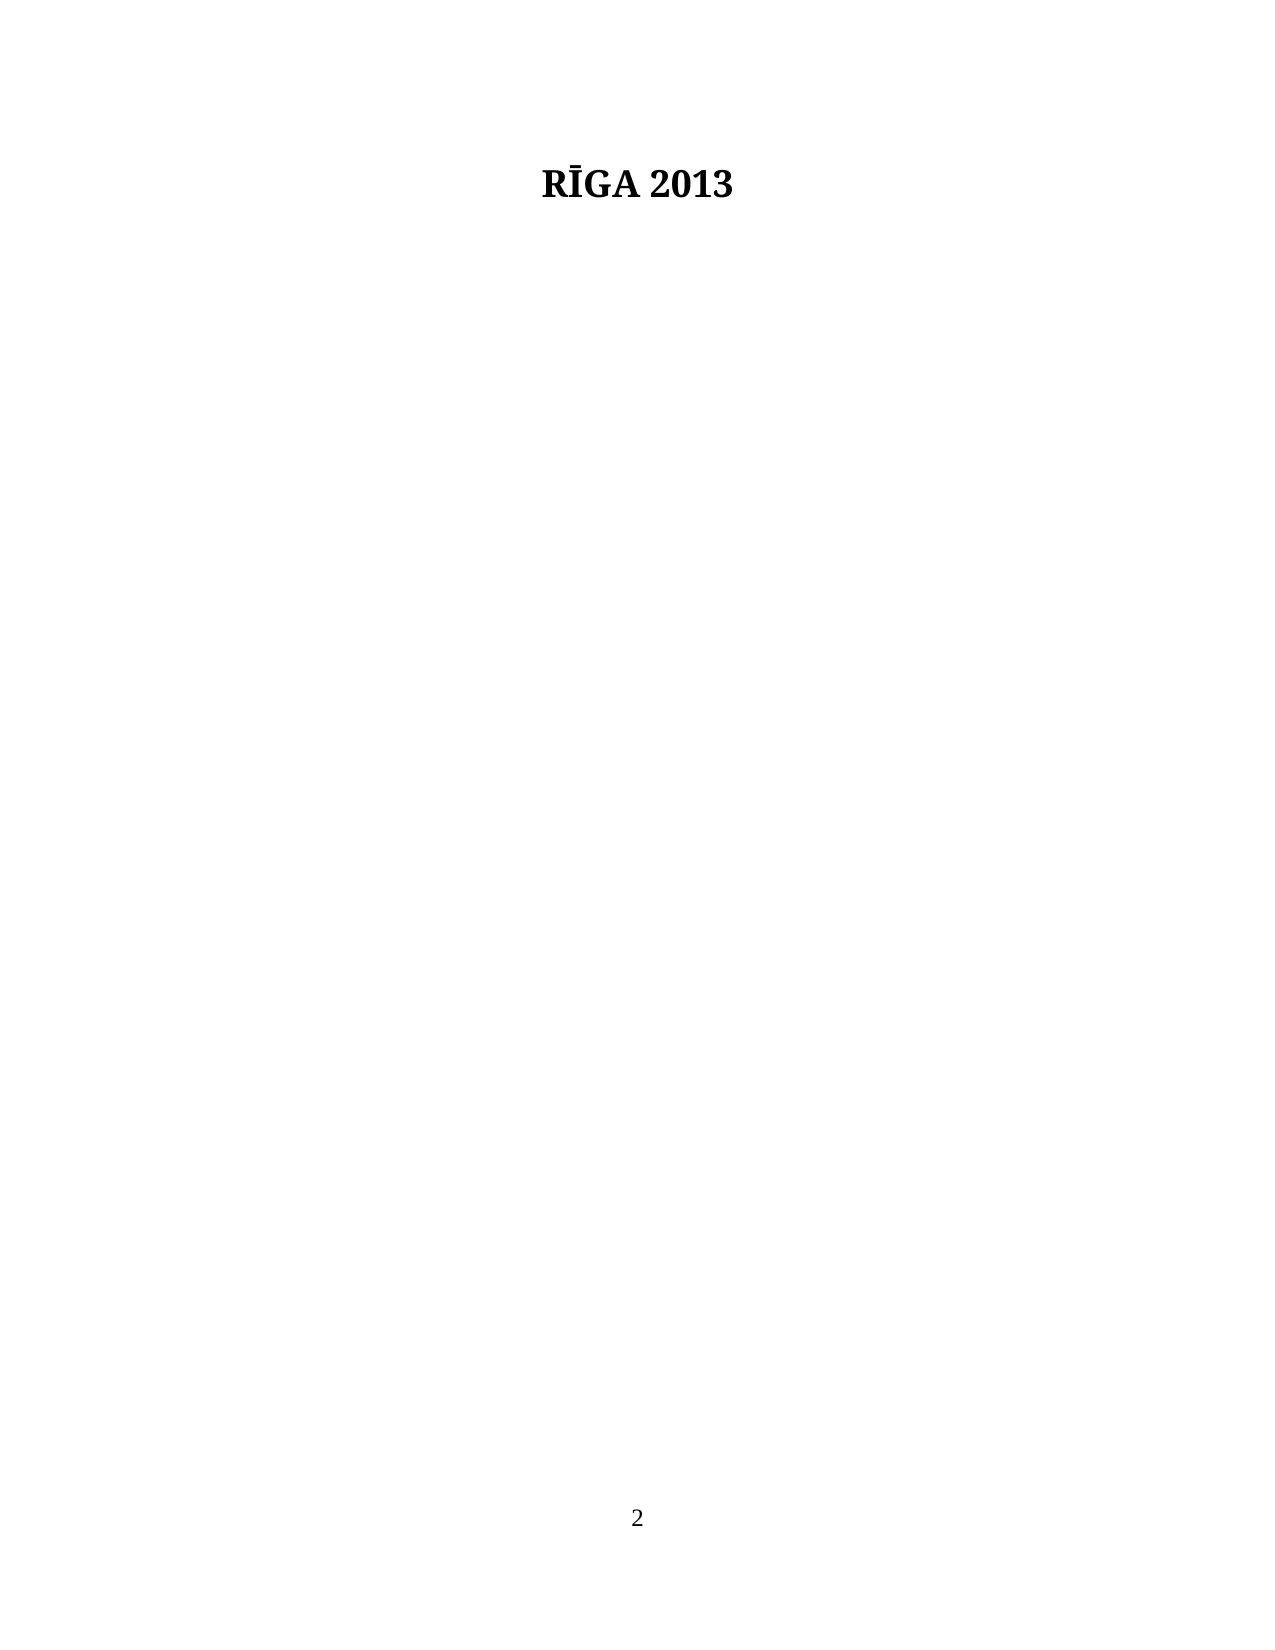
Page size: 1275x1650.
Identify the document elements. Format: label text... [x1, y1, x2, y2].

text RĪGA 2013 [118, 158, 1157, 209]
